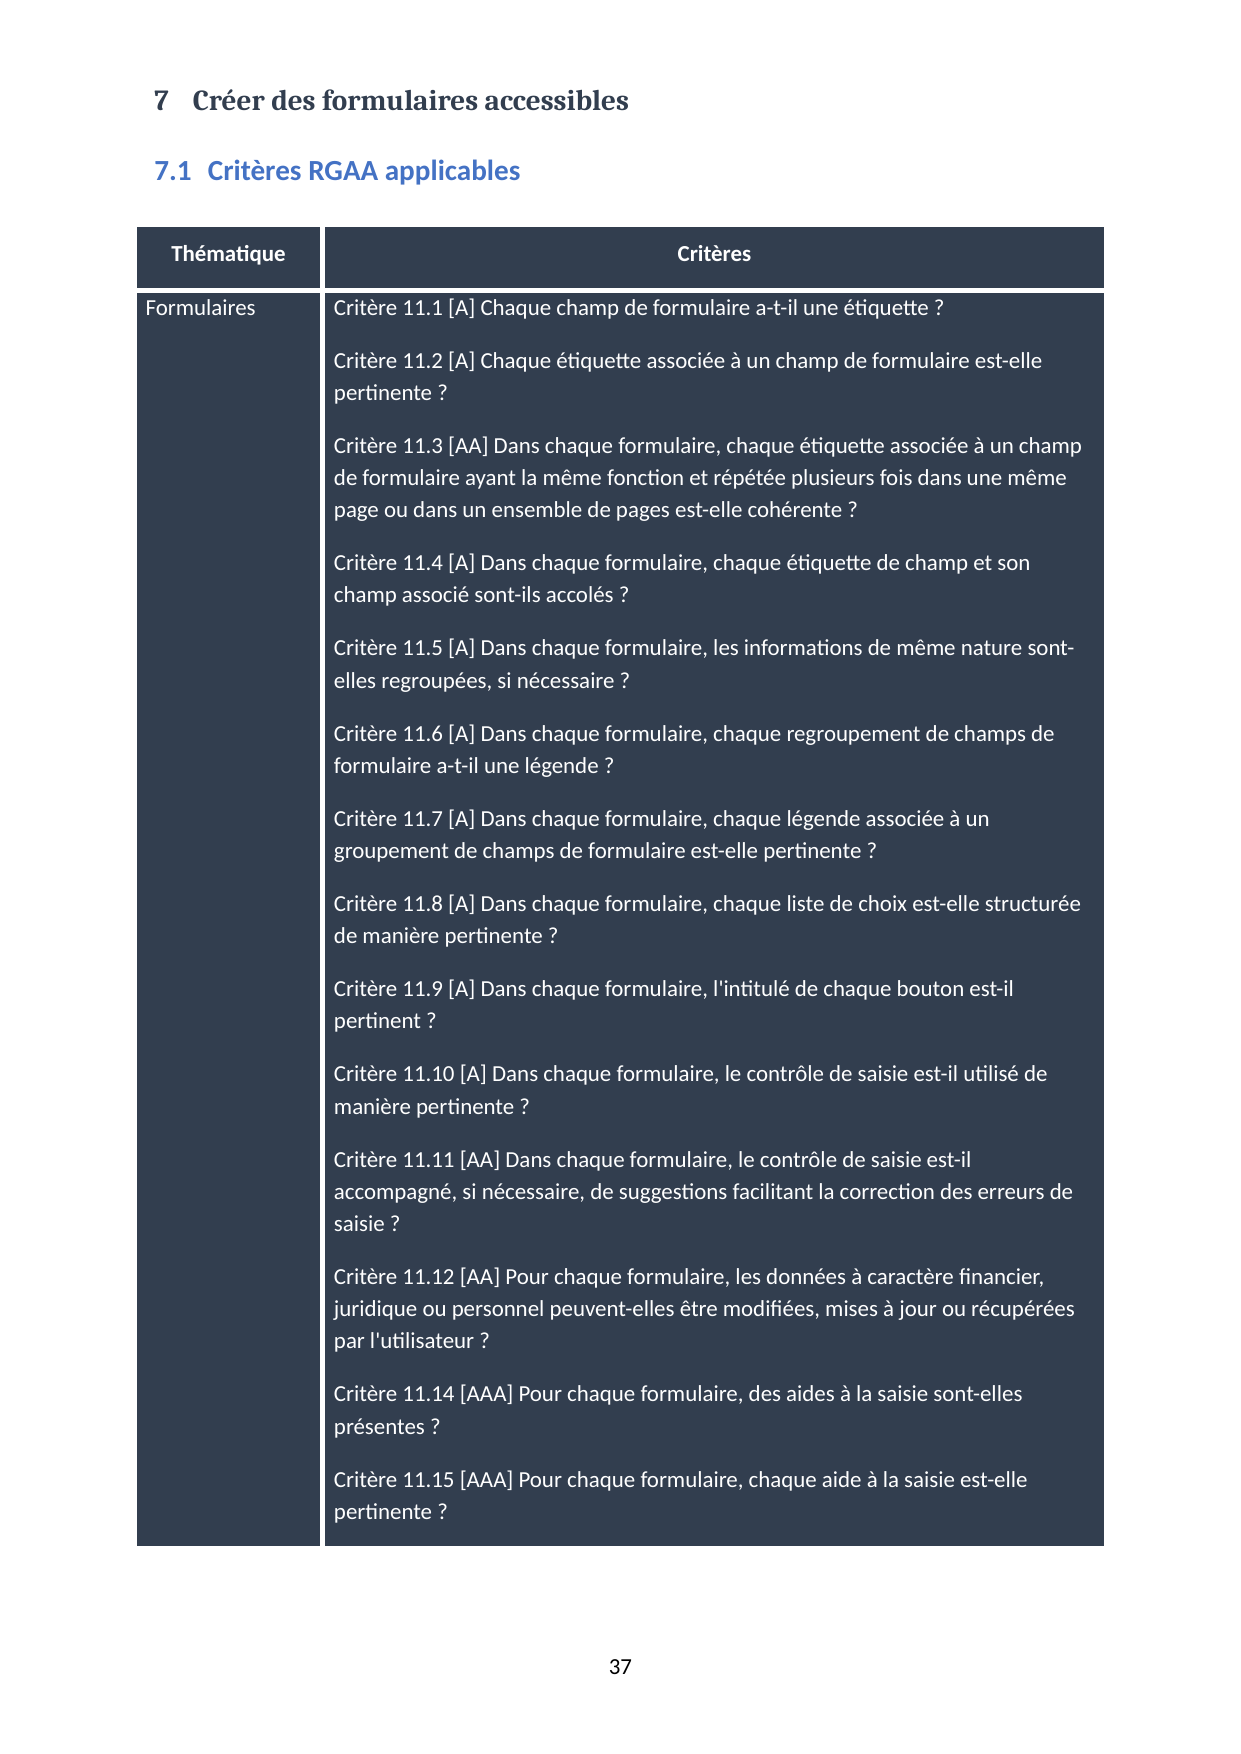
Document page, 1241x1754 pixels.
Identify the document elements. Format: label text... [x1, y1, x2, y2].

table_cell Formulaires [137, 293, 320, 1546]
table_cell Critère 11.1 [A] Chaque champ de formulaire a-t-il une étiquette ? Critère 11.2 [A] Chaque étiquette associée à un champ de formulaire est-elle pertinente ? Critère 11.3 [AA] Dans chaque formulaire, chaque étiquette associée à un champ de formulaire ayant la même fonction et répétée plusieurs fois dans une même page ou dans un ensemble de pages est-elle cohérente ? Critère 11.4 [A] Dans chaque formulaire, chaque étiquette de champ et son champ associé sont-ils accolés ? Critère 11.5 [A] Dans chaque formulaire, les informations de même nature sont-elles regroupées, si nécessaire ? Critère 11.6 [A] Dans chaque formulaire, chaque regroupement de champs de formulaire a-t-il une légende ? Critère 11.7 [A] Dans chaque formulaire, chaque légende associée à un groupement de champs de formulaire est-elle pertinente ? Critère 11.8 [A] Dans chaque formulaire, chaque liste de choix est-elle structurée de manière pertinente ? Critère 11.9 [A] Dans chaque formulaire, l'intitulé de chaque bouton est-il pertinent ? Critère 11.10 [A] Dans chaque formulaire, le contrôle de saisie est-il utilisé de manière pertinente ? Critère 11.11 [AA] Dans chaque formulaire, le contrôle de saisie est-il accompagné, si nécessaire, de suggestions facilitant la correction des erreurs de saisie ? Critère 11.12 [AA] Pour chaque formulaire, les données à caractère financier, juridique ou personnel peuvent-elles être modifiées, mises à jour ou récupérées par l'utilisateur ? Critère 11.14 [AAA] Pour chaque formulaire, des aides à la saisie sont-elles présentes ? Critère 11.15 [AAA] Pour chaque formulaire, chaque aide à la saisie est-elle pertinente ? [325, 293, 1104, 1546]
subtitle Critères RGAA applicables [148, 152, 1093, 188]
subtitle Créer des formulaires accessibles [148, 84, 1093, 118]
table_header Thématique [137, 227, 320, 288]
table_header Critères [325, 227, 1104, 288]
